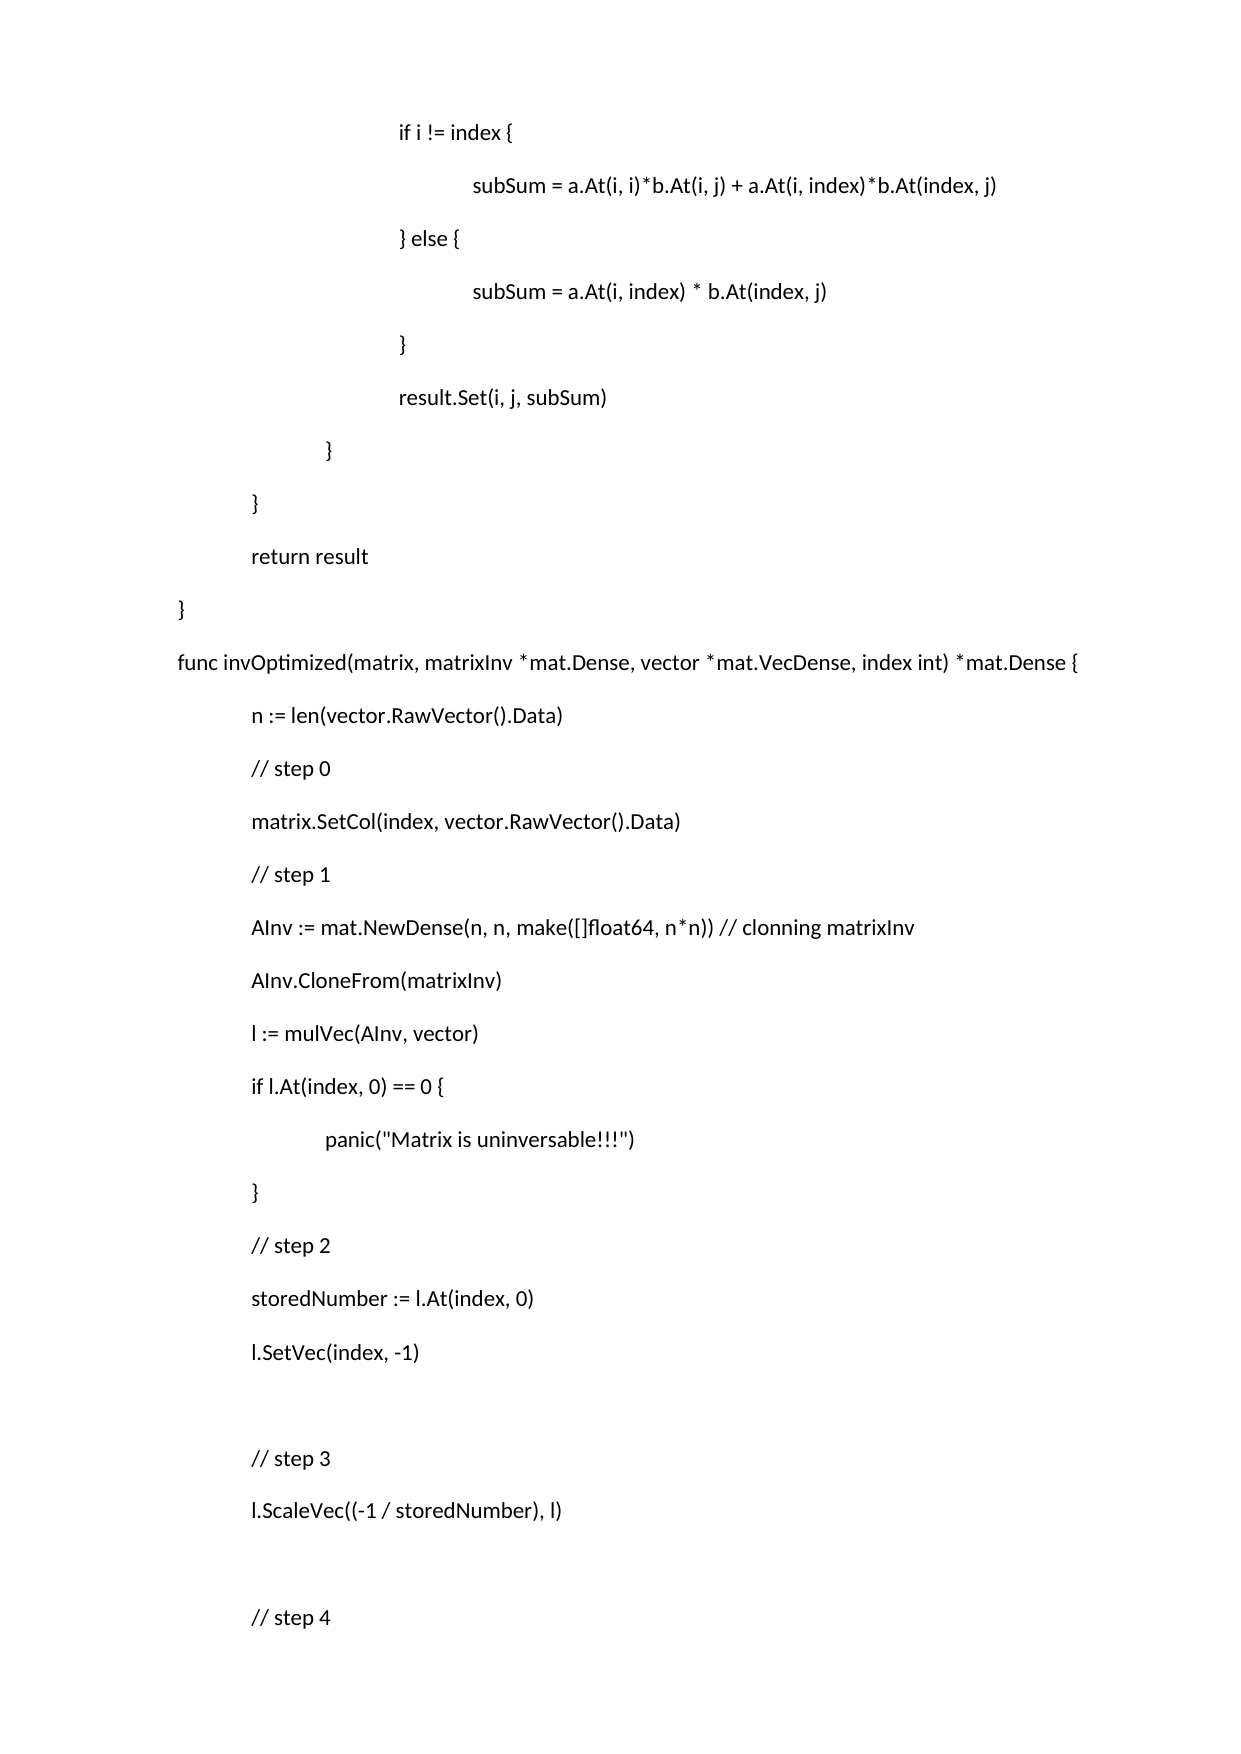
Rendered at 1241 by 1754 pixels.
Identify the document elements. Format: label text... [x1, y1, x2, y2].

text AInv := mat.NewDense(n, n, make([]float64, n*n)) // clonning matrixInv [177, 913, 1152, 941]
text // step 0 [177, 754, 1152, 782]
text l := mulVec(AInv, vector) [177, 1019, 1152, 1047]
text if l.At(index, 0) == 0 { [177, 1072, 1152, 1101]
text // step 4 [177, 1603, 1152, 1631]
text } [177, 330, 1152, 358]
text } [177, 595, 1152, 623]
text // step 1 [177, 860, 1152, 888]
text } [177, 1178, 1152, 1207]
text } [177, 489, 1152, 517]
text result.Set(i, j, subSum) [177, 383, 1152, 411]
text n := len(vector.RawVector().Data) [177, 701, 1152, 729]
text l.SetVec(index, -1) [177, 1338, 1152, 1366]
text subSum = a.At(i, i)*b.At(i, j) + a.At(i, index)*b.At(index, j) [177, 171, 1152, 199]
text storedNumber := l.At(index, 0) [177, 1284, 1152, 1313]
text subSum = a.At(i, index) * b.At(index, j) [177, 277, 1152, 305]
text l.ScaleVec((-1 / storedNumber), l) [177, 1497, 1152, 1525]
text AInv.CloneFrom(matrixInv) [177, 966, 1152, 994]
text if i != index { [177, 118, 1152, 146]
text // step 3 [177, 1444, 1152, 1472]
text } [177, 436, 1152, 464]
text panic("Matrix is uninversable!!!") [177, 1126, 1152, 1153]
text // step 2 [177, 1232, 1152, 1259]
text func invOptimized(matrix, matrixInv *mat.Dense, vector *mat.VecDense, index int) *mat.Dense { [177, 648, 1152, 676]
text matrix.SetCol(index, vector.RawVector().Data) [177, 807, 1152, 835]
text } else { [177, 224, 1152, 252]
text return result [177, 542, 1152, 570]
